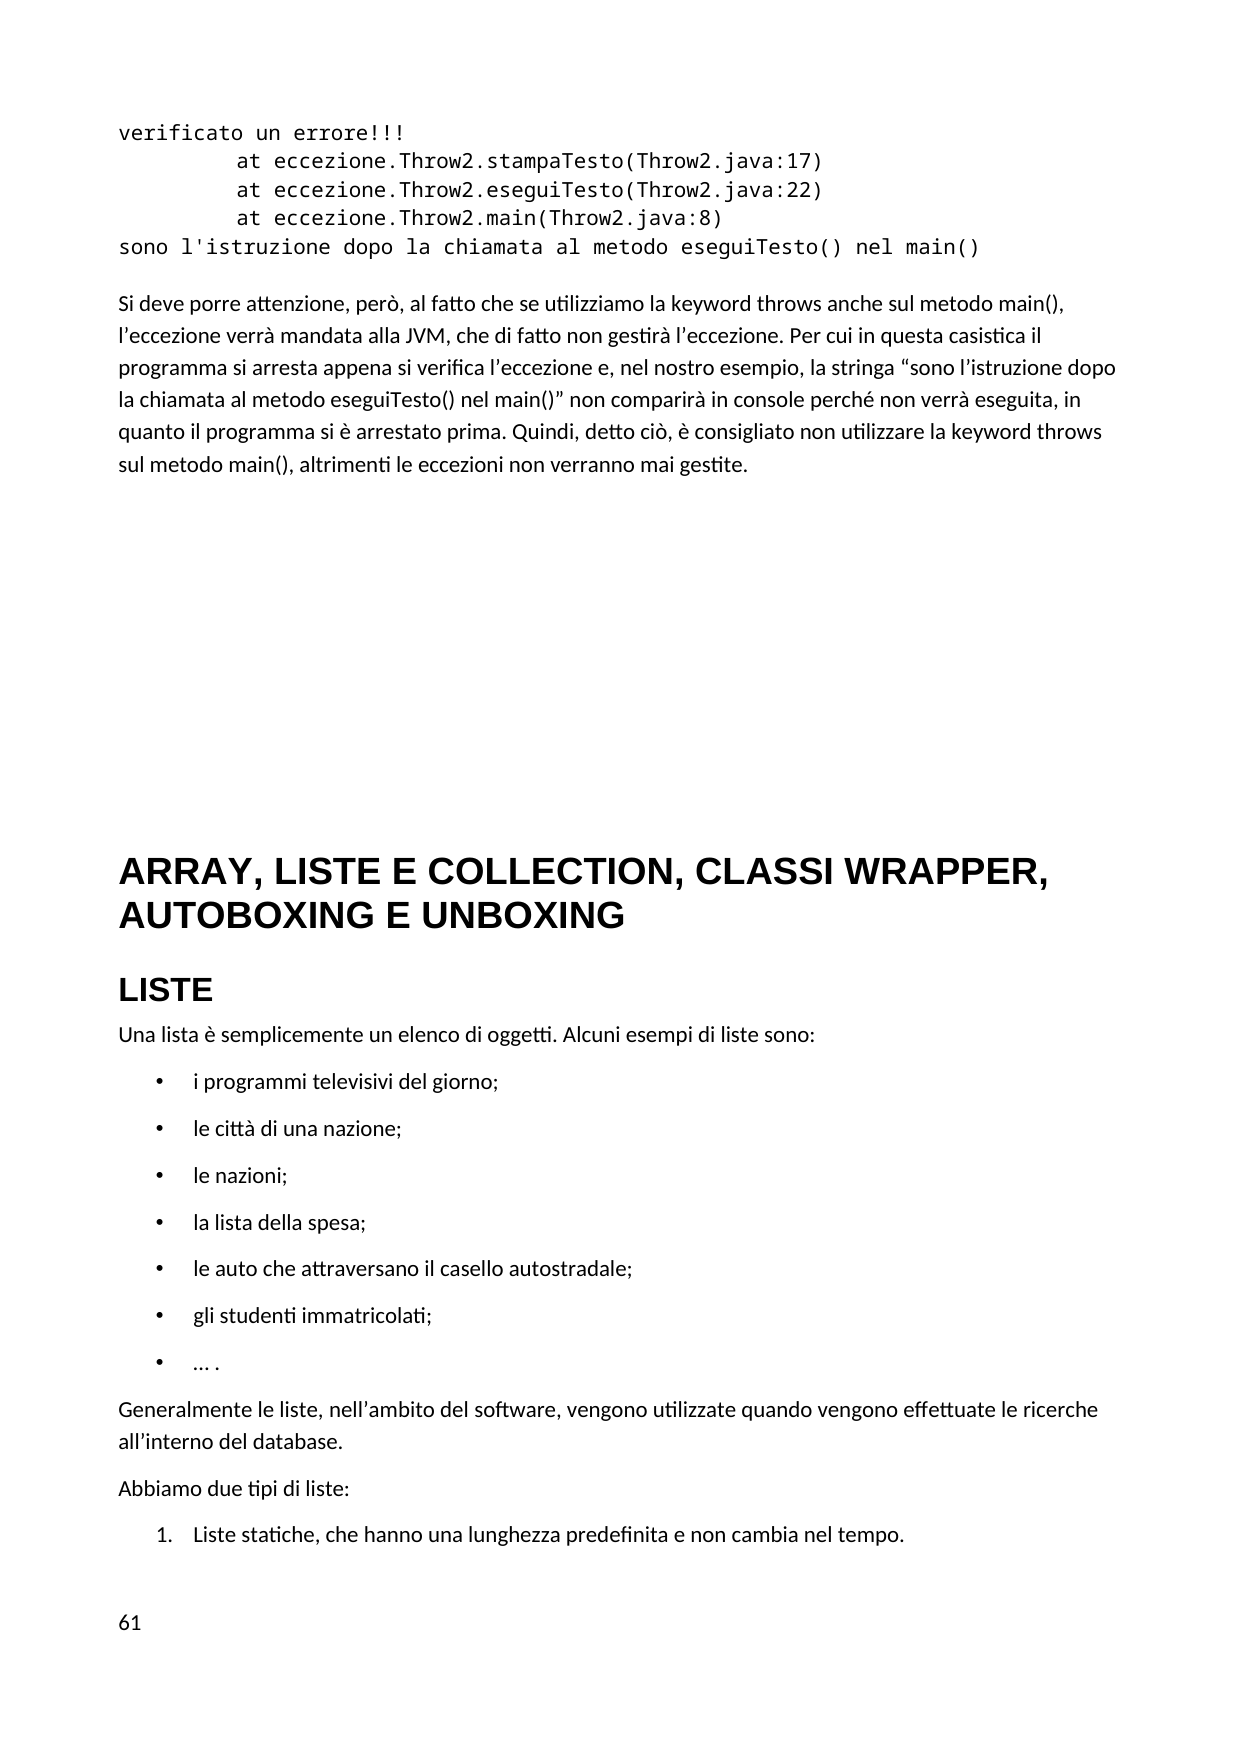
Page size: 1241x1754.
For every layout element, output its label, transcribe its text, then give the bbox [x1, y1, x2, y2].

text at eccezione.Throw2.eseguiTesto(Throw2.java:22) [118, 175, 1122, 203]
list gli studenti immatricolati; [156, 1301, 1122, 1329]
text Abbiamo due tipi di liste: [118, 1474, 1122, 1502]
text sono l'istruzione dopo la chiamata al metodo eseguiTesto() nel main() [118, 232, 1122, 260]
list le auto che attraversano il casello autostradale; [156, 1254, 1122, 1282]
list le nazioni; [156, 1161, 1122, 1189]
text verificato un errore!!! [118, 118, 1122, 147]
list … . [156, 1348, 1122, 1376]
text Una lista è semplicemente un elenco di oggetti. Alcuni esempi di liste sono: [118, 1021, 1122, 1049]
list i programmi televisivi del giorno; [156, 1067, 1122, 1095]
list Liste statiche, che hanno una lunghezza predefinita e non cambia nel tempo. [156, 1521, 1122, 1548]
text at eccezione.Throw2.stampaTesto(Throw2.java:17) [118, 147, 1122, 175]
list le città di una nazione; [156, 1114, 1122, 1142]
list la lista della spesa; [156, 1208, 1122, 1236]
text Si deve porre attenzione, però, al fatto che se utilizziamo la keyword throws anche sul metodo main(), l’eccezione verrà mandata alla JVM, che di fatto non gestirà l’eccezione. Per cui in questa casistica il programma si arresta appena si verifica l’eccezione e, nel nostro esempio, la stringa “sono l’istruzione dopo la chiamata al metodo eseguiTesto() nel main()” non comparirà in console perché non verrà eseguita, in quanto il programma si è arrestato prima. Quindi, detto ciò, è consigliato non utilizzare la keyword throws sul metodo main(), altrimenti le eccezioni non verranno mai gestite. [118, 289, 1122, 478]
text Generalmente le liste, nell’ambito del software, vengono utilizzate quando vengono effettuate le ricerche all’interno del database. [118, 1395, 1122, 1455]
text at eccezione.Throw2.main(Throw2.java:8) [118, 203, 1122, 232]
subtitle ARRAY, LISTE E COLLECTION, CLASSI WRAPPER, AUTOBOXING E UNBOXING [118, 849, 1122, 936]
subtitle LISTE [118, 969, 1122, 1008]
